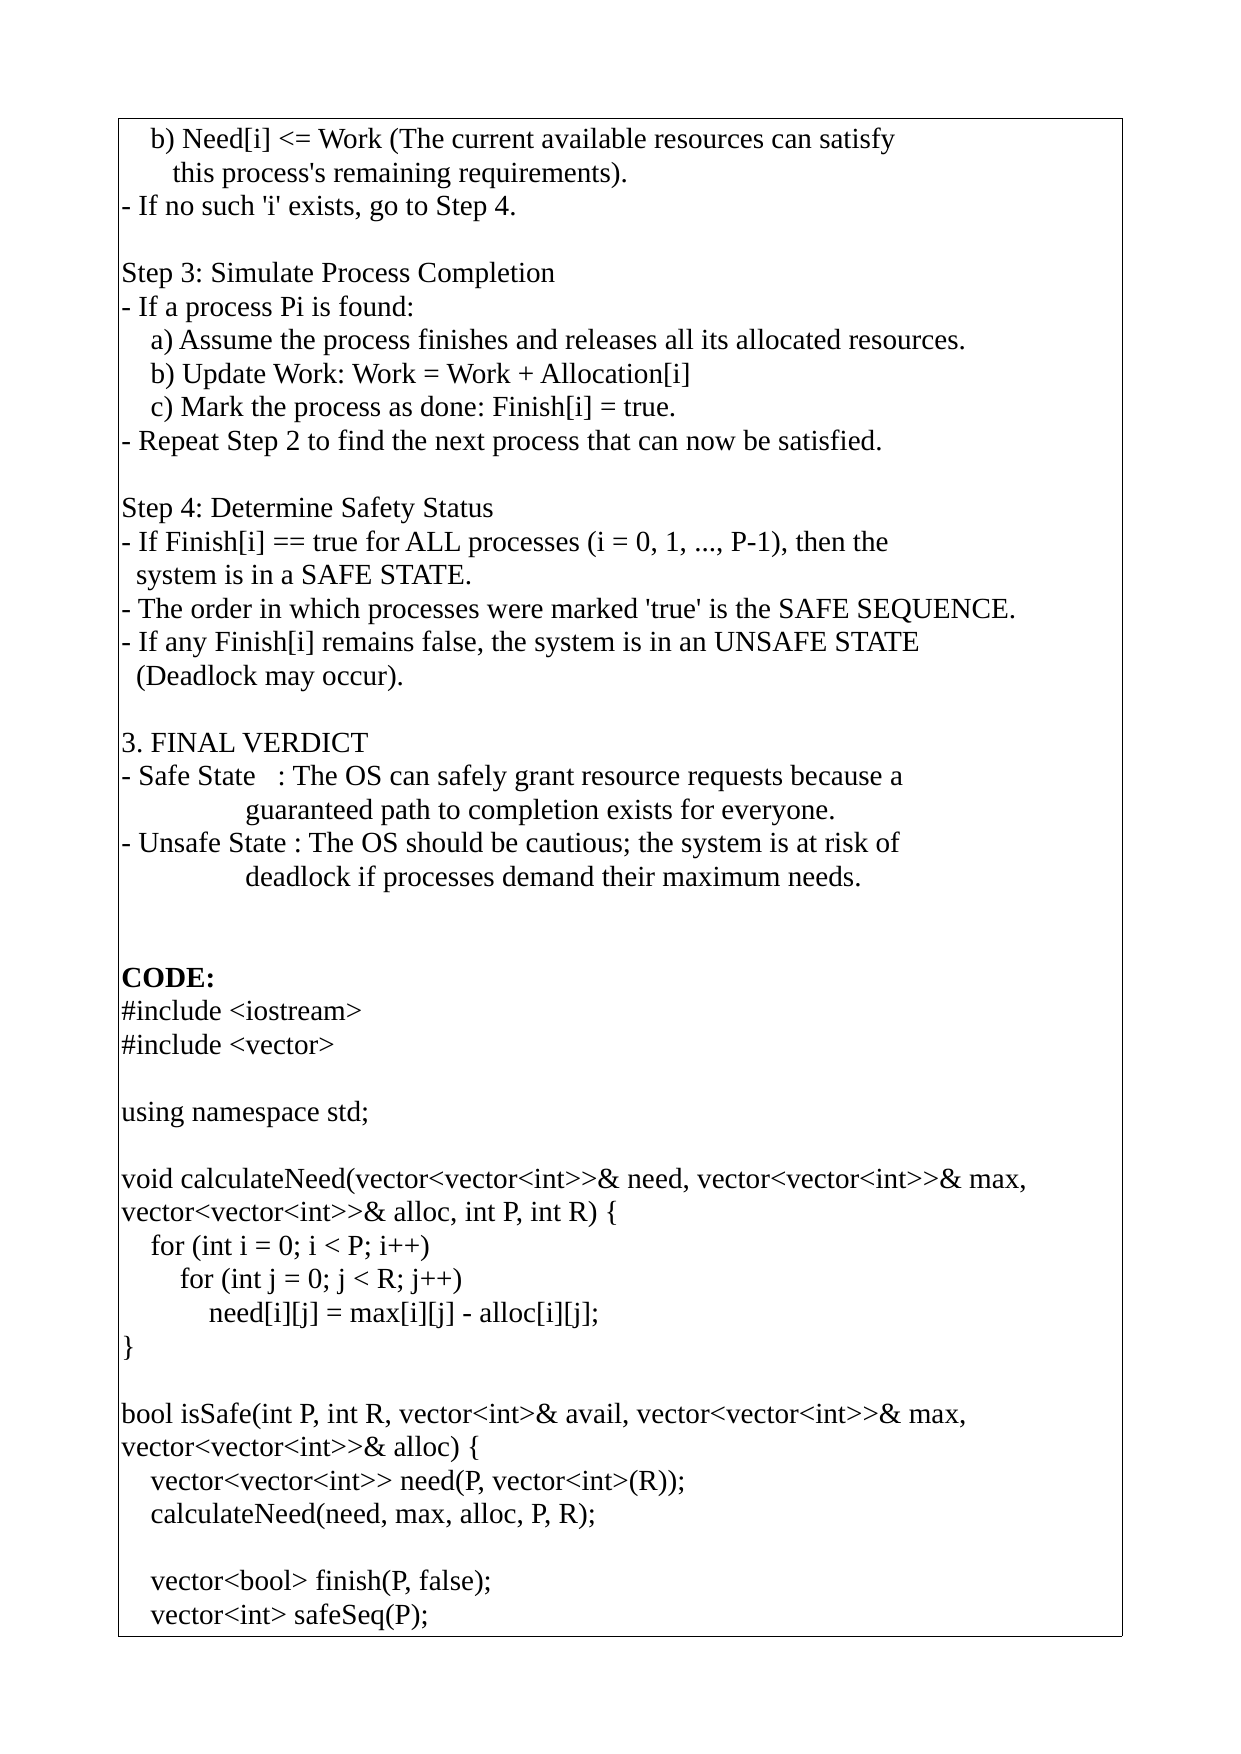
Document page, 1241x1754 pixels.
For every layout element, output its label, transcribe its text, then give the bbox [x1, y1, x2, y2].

text calculateNeed(need, max, alloc, P, R); [121, 1496, 1119, 1530]
text Step 3: Simulate Process Completion [121, 255, 1119, 289]
text 3. FINAL VERDICT [121, 725, 1119, 758]
text #include <vector> [121, 1027, 1119, 1060]
text (Deadlock may occur). [121, 658, 1119, 691]
text - If Finish[i] == true for ALL processes (i = 0, 1, ..., P-1), then the [121, 524, 1119, 557]
text vector<vector<int>> need(P, vector<int>(R)); [121, 1463, 1119, 1496]
text this process's remaining requirements). [121, 155, 1119, 188]
text - The order in which processes were marked 'true' is the SAFE SEQUENCE. [121, 591, 1119, 624]
text - If a process Pi is found: [121, 289, 1119, 322]
text guaranteed path to completion exists for everyone. [121, 792, 1119, 826]
text a) Assume the process finishes and releases all its allocated resources. [121, 322, 1119, 356]
text - Repeat Step 2 to find the next process that can now be satisfied. [121, 423, 1119, 457]
text for (int i = 0; i < P; i++) [121, 1228, 1119, 1262]
text for (int j = 0; j < R; j++) [121, 1262, 1119, 1295]
text Step 4: Determine Safety Status [121, 490, 1119, 524]
text - Unsafe State : The OS should be cautious; the system is at risk of [121, 826, 1119, 859]
text system is in a SAFE STATE. [121, 557, 1119, 591]
text vector<int> safeSeq(P); [121, 1597, 1119, 1631]
text - If any Finish[i] remains false, the system is in an UNSAFE STATE [121, 624, 1119, 658]
text - Safe State : The OS can safely grant resource requests because a [121, 758, 1119, 792]
text deadlock if processes demand their maximum needs. [121, 859, 1119, 893]
text c) Mark the process as done: Finish[i] = true. [121, 389, 1119, 423]
text } [121, 1329, 1119, 1362]
text b) Need[i] <= Work (The current available resources can satisfy [121, 121, 1119, 155]
text need[i][j] = max[i][j] - alloc[i][j]; [121, 1295, 1119, 1329]
text b) Update Work: Work = Work + Allocation[i] [121, 356, 1119, 389]
text using namespace std; [121, 1094, 1119, 1127]
text - If no such 'i' exists, go to Step 4. [121, 188, 1119, 222]
text #include <iostream> [121, 993, 1119, 1027]
text void calculateNeed(vector<vector<int>>& need, vector<vector<int>>& max, vector<vector<int>>& alloc, int P, int R) { [121, 1161, 1119, 1228]
text vector<bool> finish(P, false); [121, 1563, 1119, 1597]
text bool isSafe(int P, int R, vector<int>& avail, vector<vector<int>>& max, vector<vector<int>>& alloc) { [121, 1396, 1119, 1463]
text CODE: [121, 960, 1119, 993]
